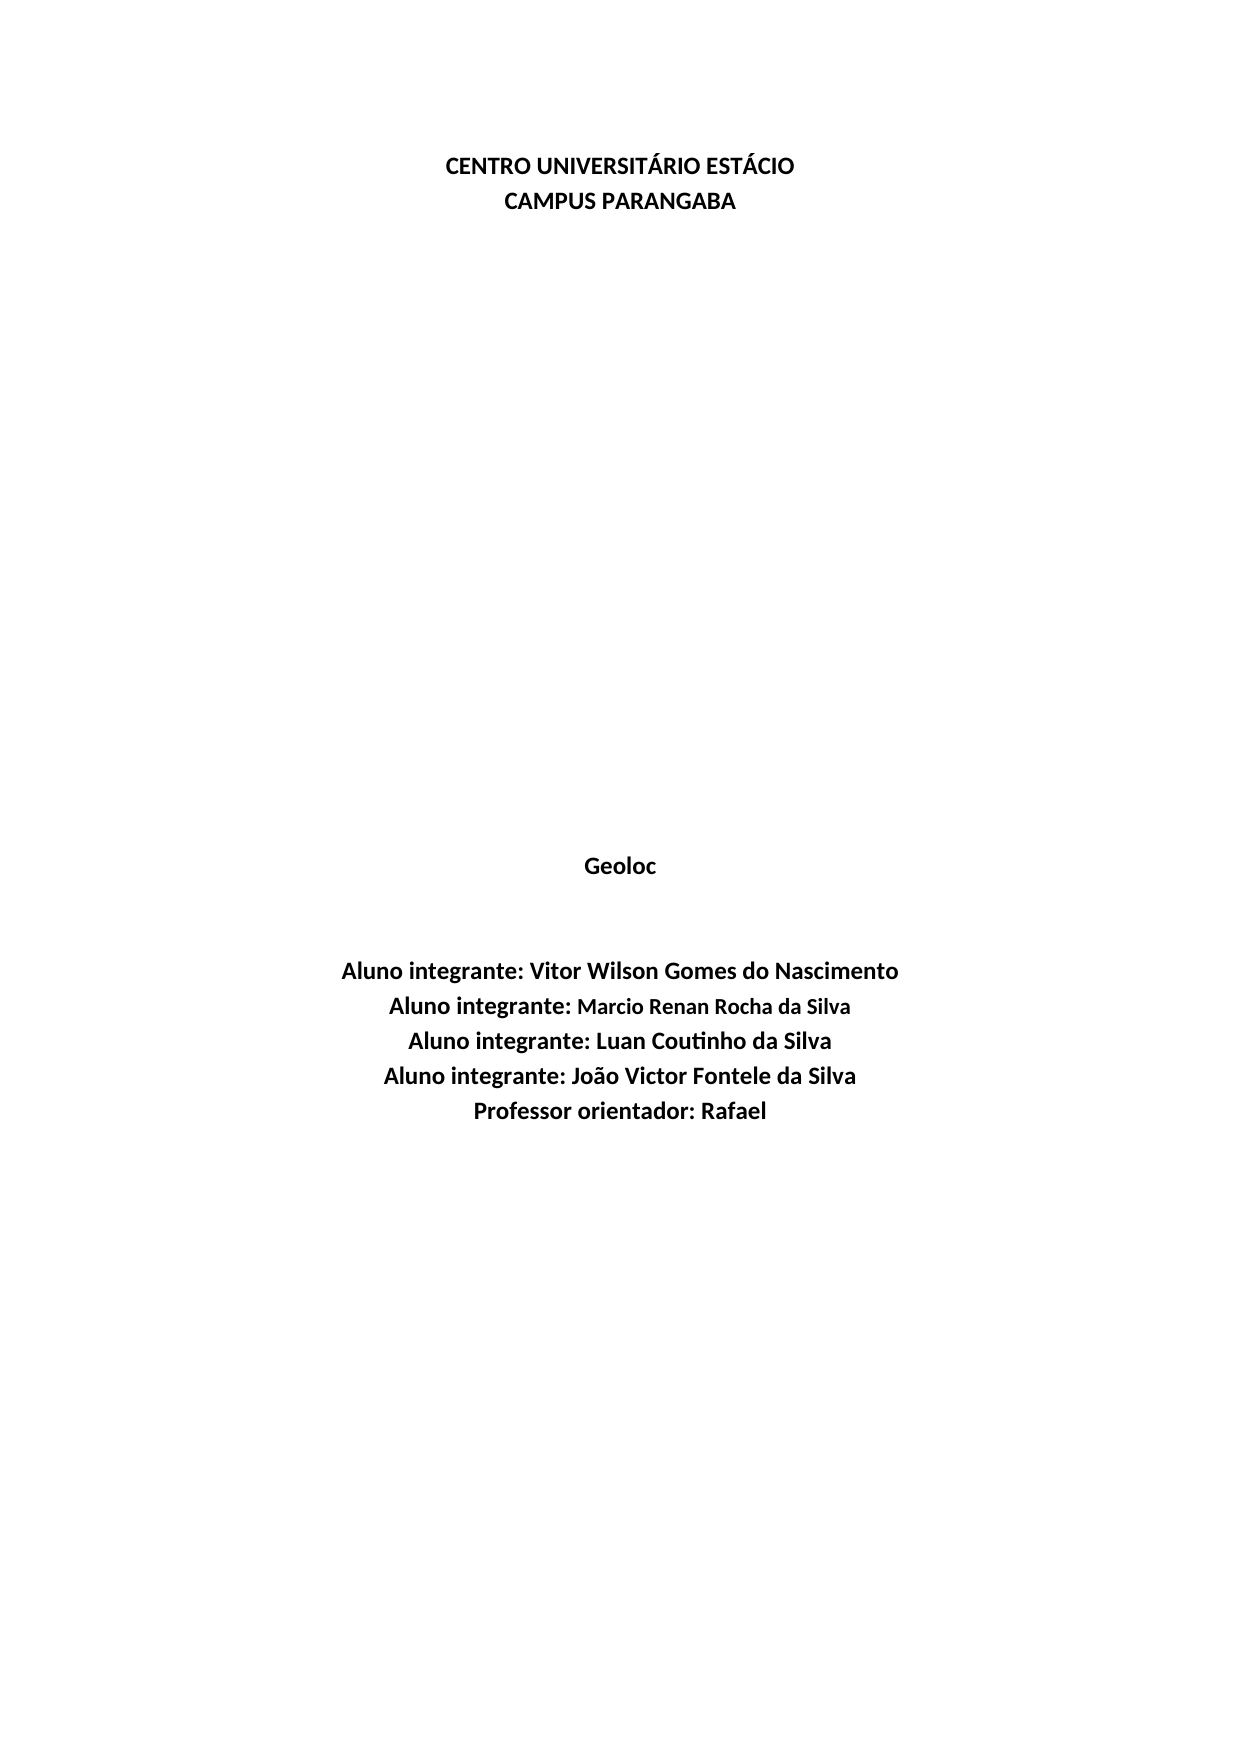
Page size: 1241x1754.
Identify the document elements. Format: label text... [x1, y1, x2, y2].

text Aluno integrante: Vitor Wilson Gomes do Nascimento [150, 955, 1090, 986]
text Aluno integrante: João Victor Fontele da Silva [150, 1060, 1090, 1091]
text Aluno integrante: Luan Coutinho da Silva [150, 1025, 1090, 1056]
text Aluno integrante: Marcio Renan Rocha da Silva [150, 990, 1090, 1021]
text CAMPUS PARANGABA [150, 185, 1090, 216]
text Professor orientador: Rafael [150, 1095, 1090, 1126]
text CENTRO UNIVERSITÁRIO ESTÁCIO [150, 150, 1090, 181]
text Geoloc [150, 850, 1090, 881]
